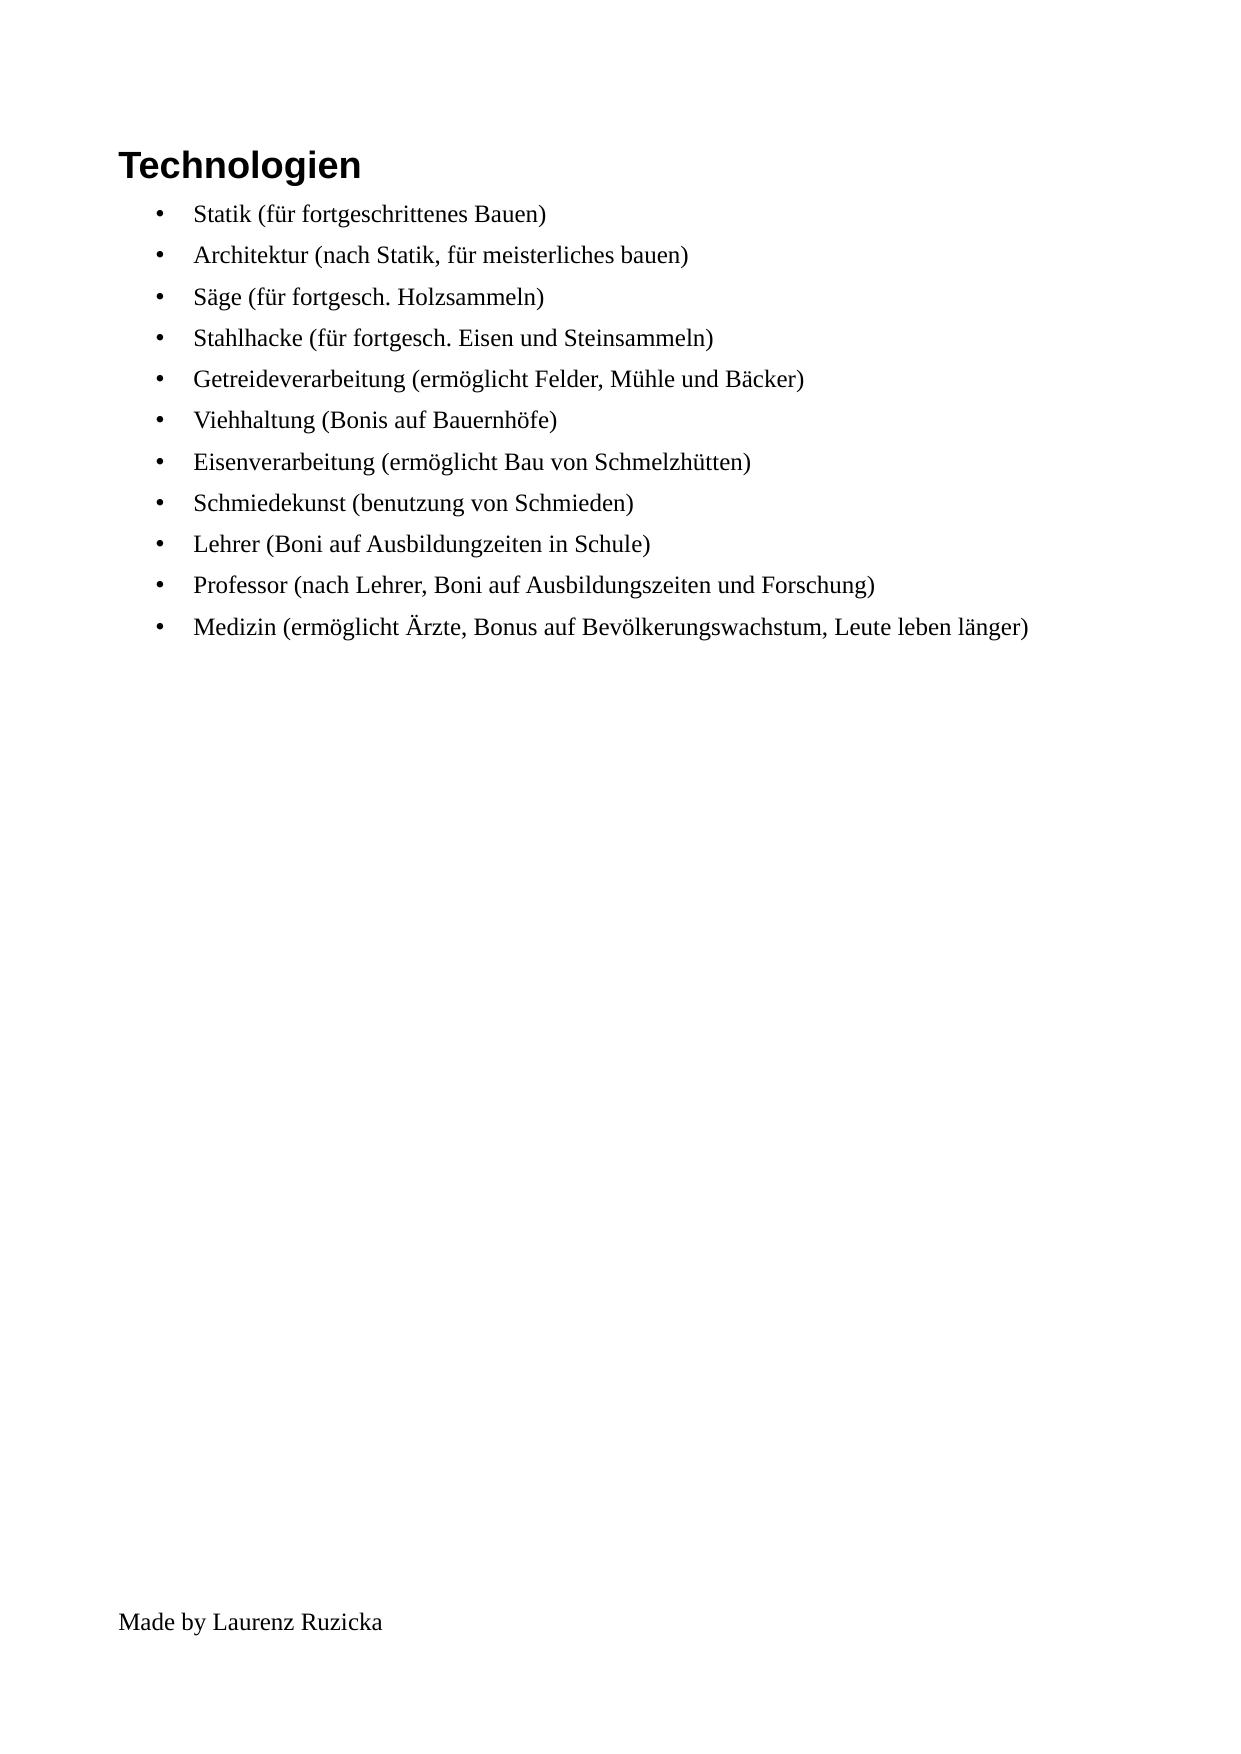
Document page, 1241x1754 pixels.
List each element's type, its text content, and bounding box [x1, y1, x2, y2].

list Architektur (nach Statik, für meisterliches bauen) [156, 241, 1122, 269]
list Lehrer (Boni auf Ausbildungzeiten in Schule) [156, 529, 1122, 558]
list Schmiedekunst (benutzung von Schmieden) [156, 488, 1122, 517]
list Stahlhacke (für fortgesch. Eisen und Steinsammeln) [156, 323, 1122, 352]
list Medizin (ermöglicht Ärzte, Bonus auf Bevölkerungswachstum, Leute leben länger) [156, 612, 1122, 641]
list Professor (nach Lehrer, Boni auf Ausbildungszeiten und Forschung) [156, 571, 1122, 599]
list Säge (für fortgesch. Holzsammeln) [156, 282, 1122, 311]
subtitle Technologien [118, 143, 1122, 187]
list Eisenverarbeitung (ermöglicht Bau von Schmelzhütten) [156, 447, 1122, 476]
list Statik (für fortgeschrittenes Bauen) [156, 199, 1122, 228]
list Getreideverarbeitung (ermöglicht Felder, Mühle und Bäcker) [156, 364, 1122, 393]
list Viehhaltung (Bonis auf Bauernhöfe) [156, 406, 1122, 434]
